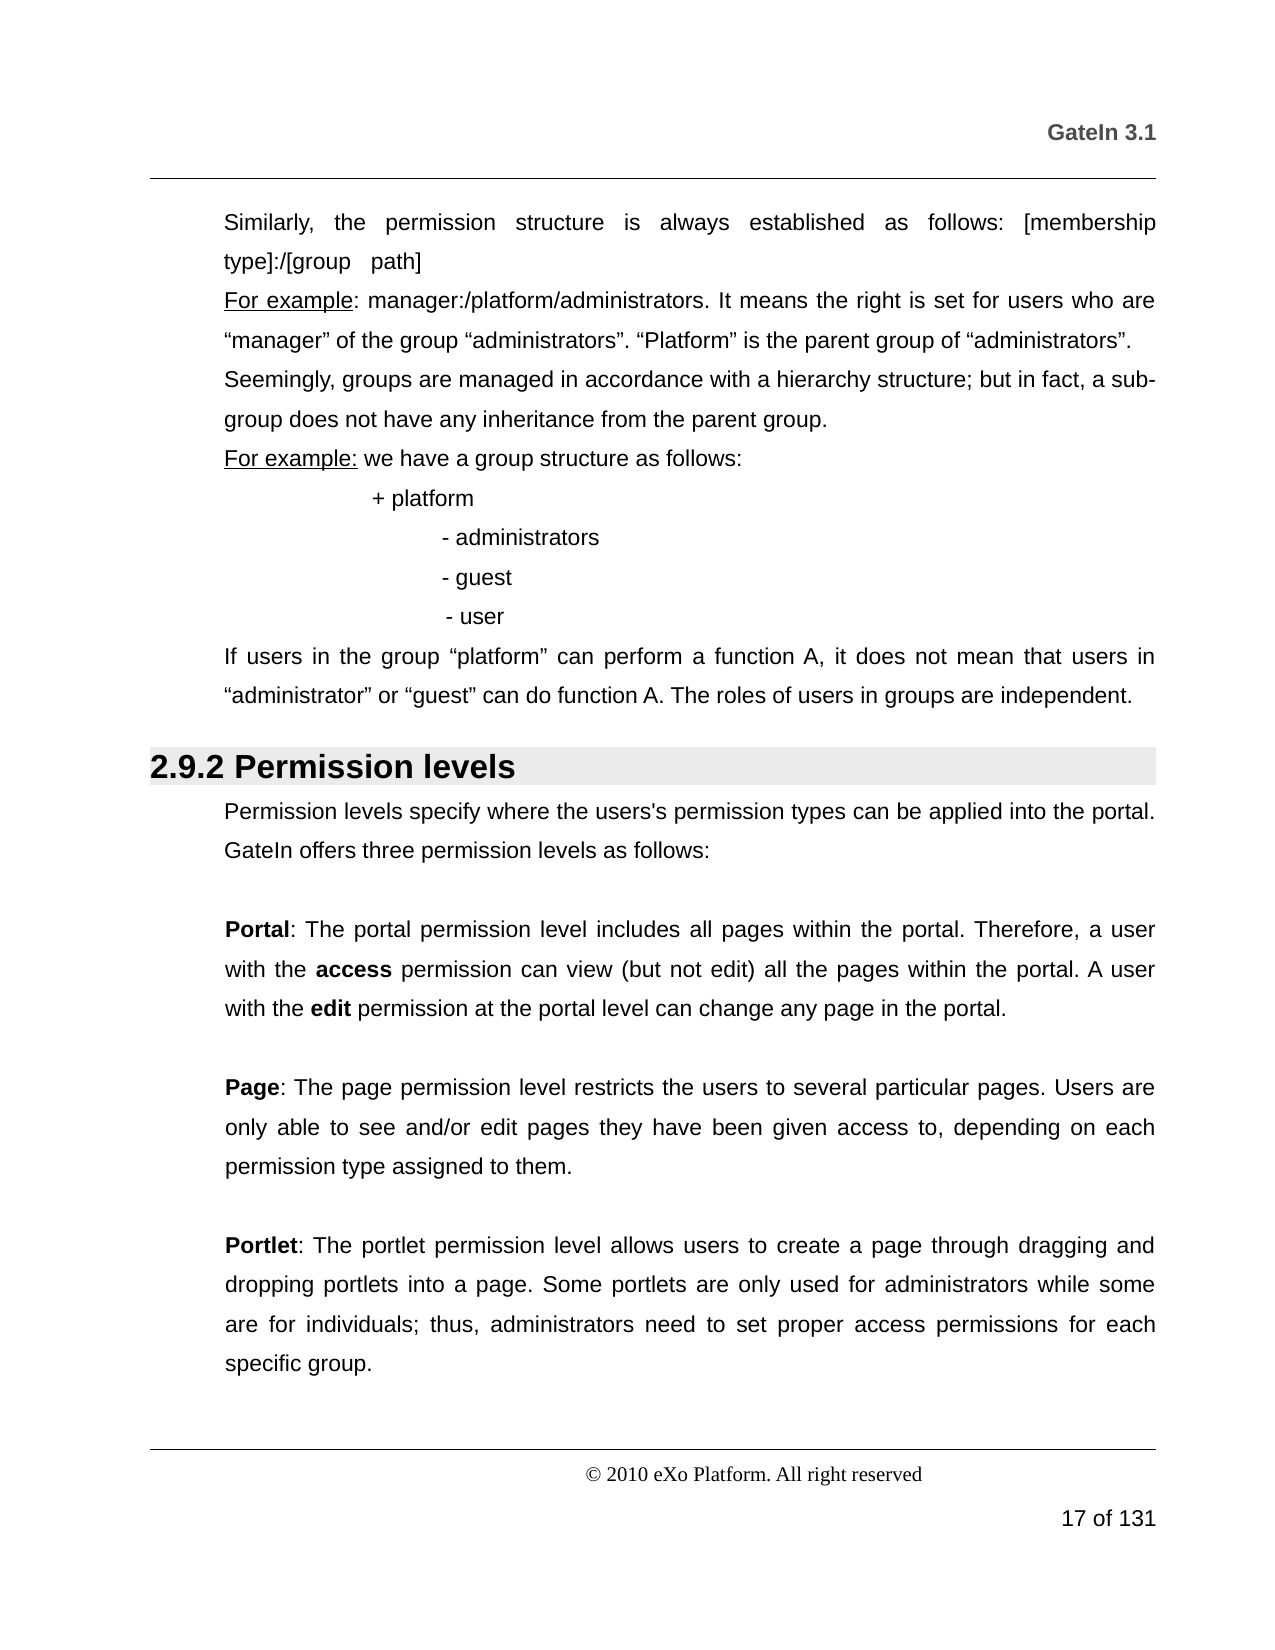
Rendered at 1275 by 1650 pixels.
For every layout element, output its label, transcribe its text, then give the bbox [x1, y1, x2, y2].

text - administrators [372, 524, 1156, 551]
text + platform [372, 485, 1156, 511]
text If users in the group “platform” can perform a function A, it does not mean that users in “administrator” or “guest” can do function A. The roles of users in groups are independent. [224, 643, 1156, 709]
text Similarly, the permission structure is always established as follows: [membership type]:/[group path] [223, 208, 1156, 274]
text For example: we have a group structure as follows: [224, 445, 1156, 472]
text - user [445, 603, 1156, 630]
list Page: The page permission level restricts the users to several particular pages. Users are only able to see and/or edit pages they have been given access to, depending on each permission type assigned to them. [187, 1074, 1156, 1179]
text Seemingly, groups are managed in accordance with a hierarchy structure; but in fact, a sub-group does not have any inheritance from the parent group. [224, 366, 1156, 432]
subtitle Permission levels [150, 747, 1156, 785]
list Portal: The portal permission level includes all pages within the portal. Therefore, a user with the access permission can view (but not edit) all the pages within the portal. A user with the edit permission at the portal level can change any page in the portal. [187, 916, 1156, 1021]
text Permission levels specify where the users's permission types can be applied into the portal. GateIn offers three permission levels as follows: [224, 798, 1156, 863]
list Portlet: The portlet permission level allows users to create a page through dragging and dropping portlets into a page. Some portlets are only used for administrators while some are for individuals; thus, administrators need to set proper access permissions for each specific group. [187, 1232, 1156, 1377]
text - guest [372, 564, 1156, 590]
text For example: manager:/platform/administrators. It means the right is set for users who are “manager” of the group “administrators”. “Platform” is the parent group of “administrators”. [224, 287, 1156, 353]
